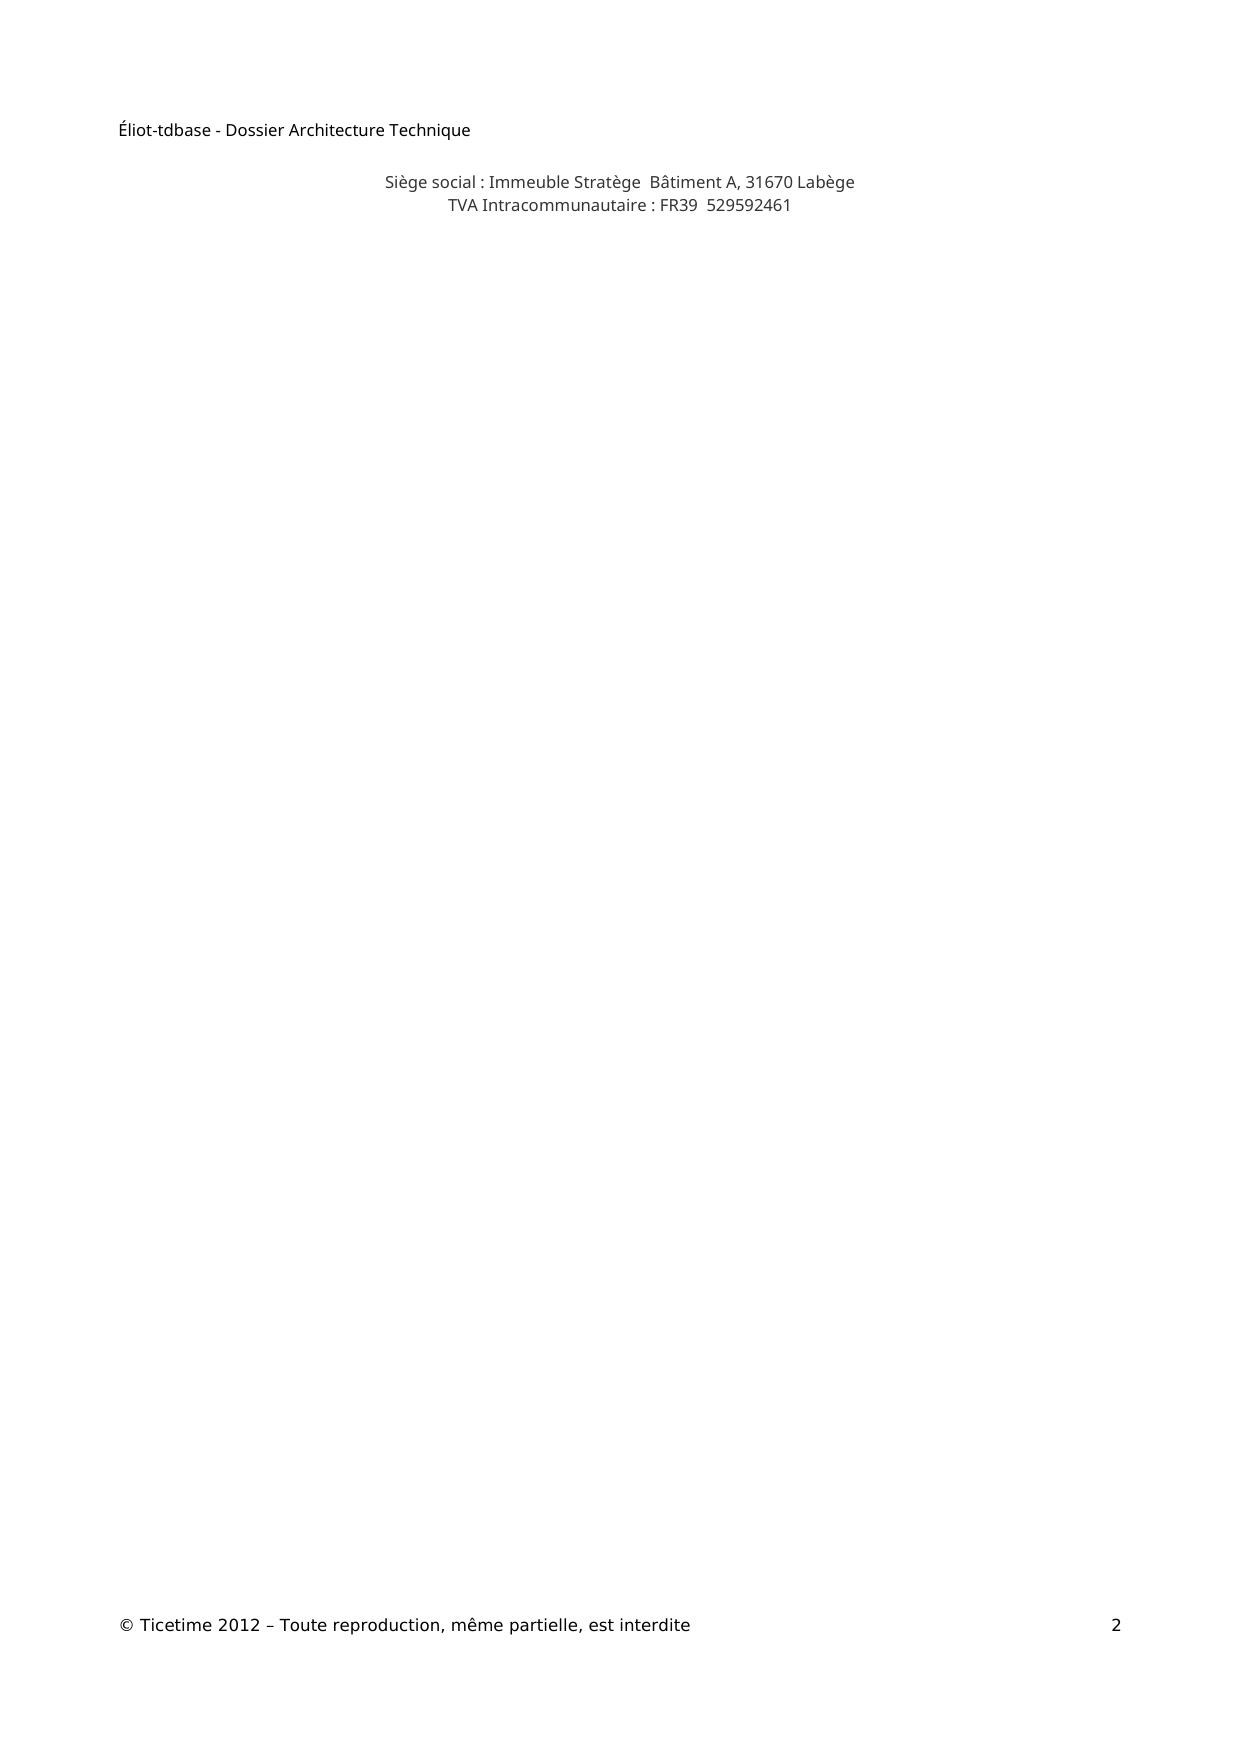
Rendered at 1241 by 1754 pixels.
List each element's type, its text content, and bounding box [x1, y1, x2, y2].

text TVA Intracommunautaire : FR39 529592461 [118, 194, 1122, 217]
text Siège social : Immeuble Stratège Bâtiment A, 31670 Labège [118, 171, 1122, 194]
